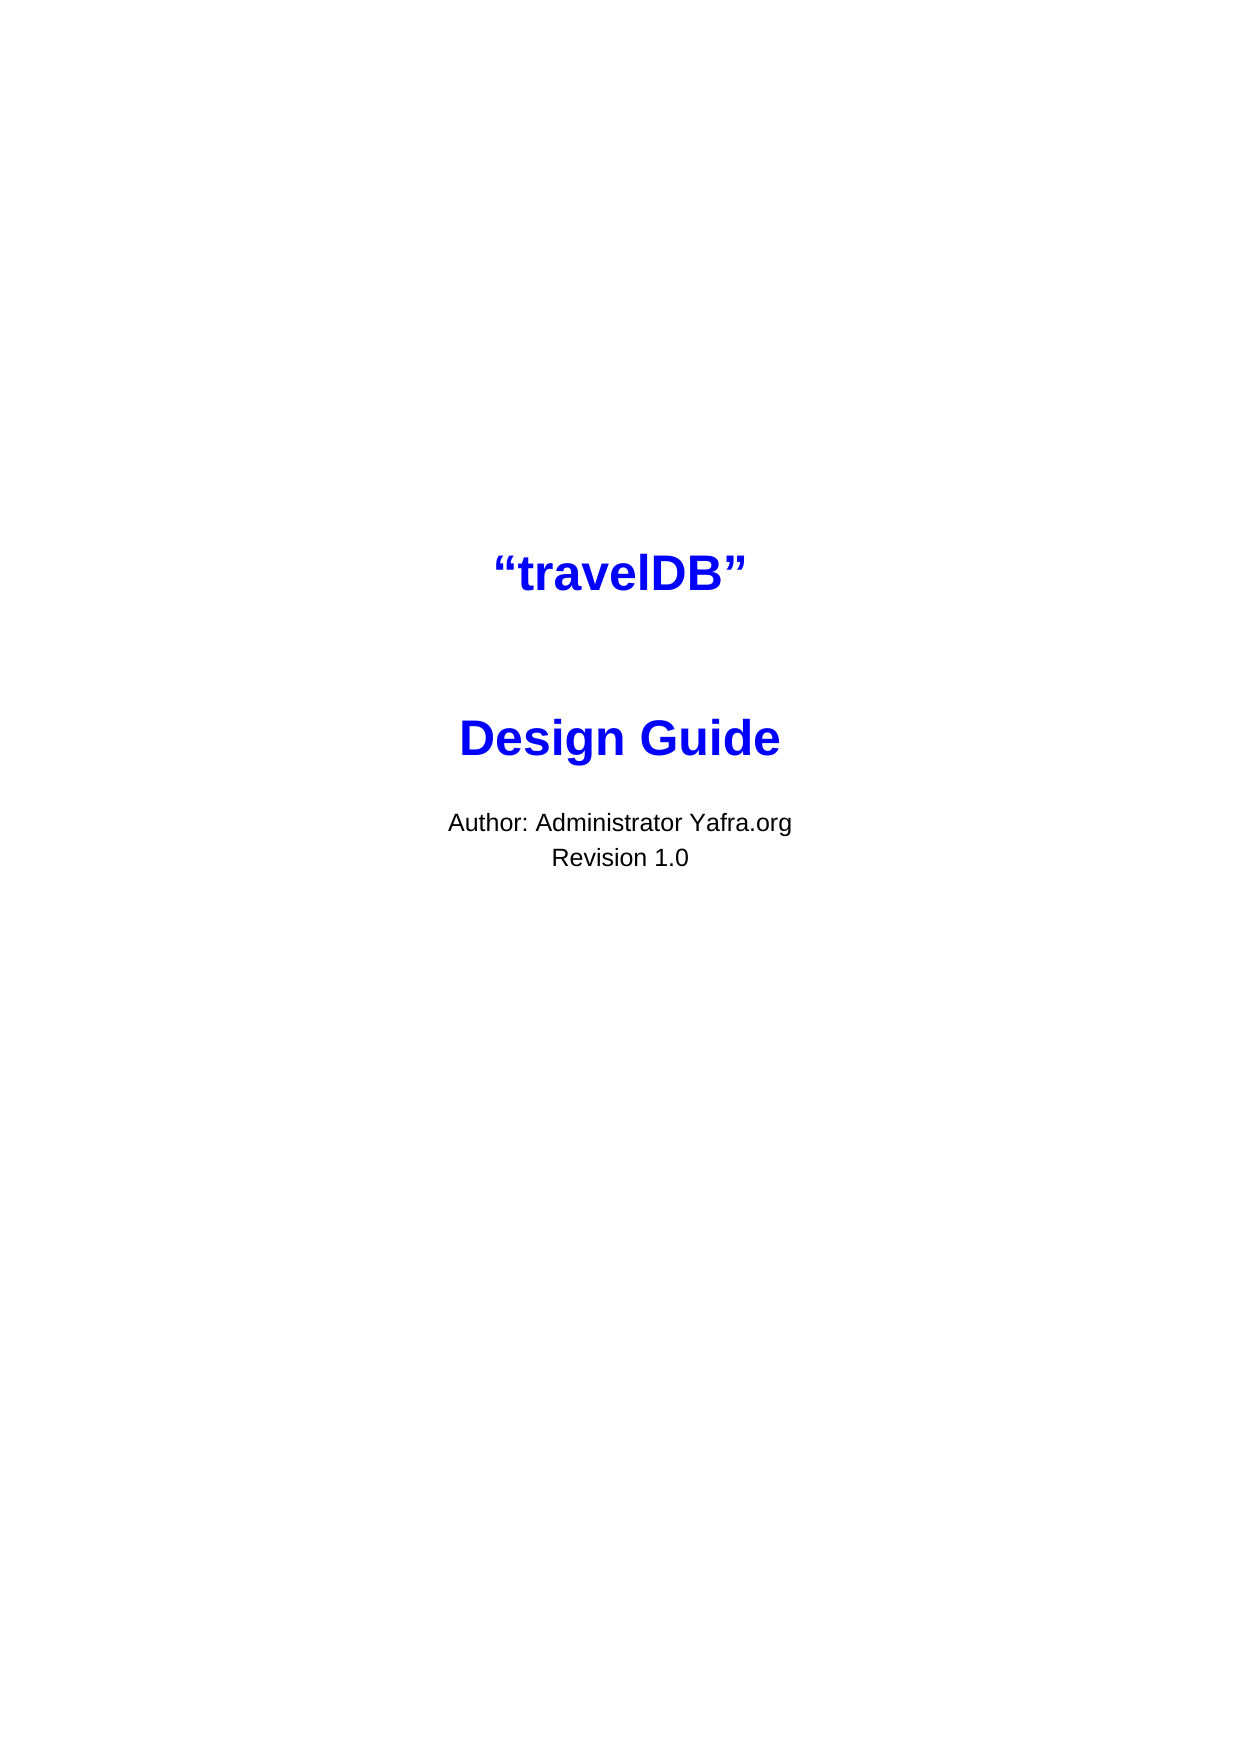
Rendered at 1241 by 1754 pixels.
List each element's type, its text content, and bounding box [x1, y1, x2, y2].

title “travelDB” [100, 544, 1140, 601]
subtitle Revision 1.0 [100, 842, 1140, 871]
subtitle Author: Administrator Yafra.org [100, 807, 1140, 836]
title Design Guide [100, 709, 1140, 766]
